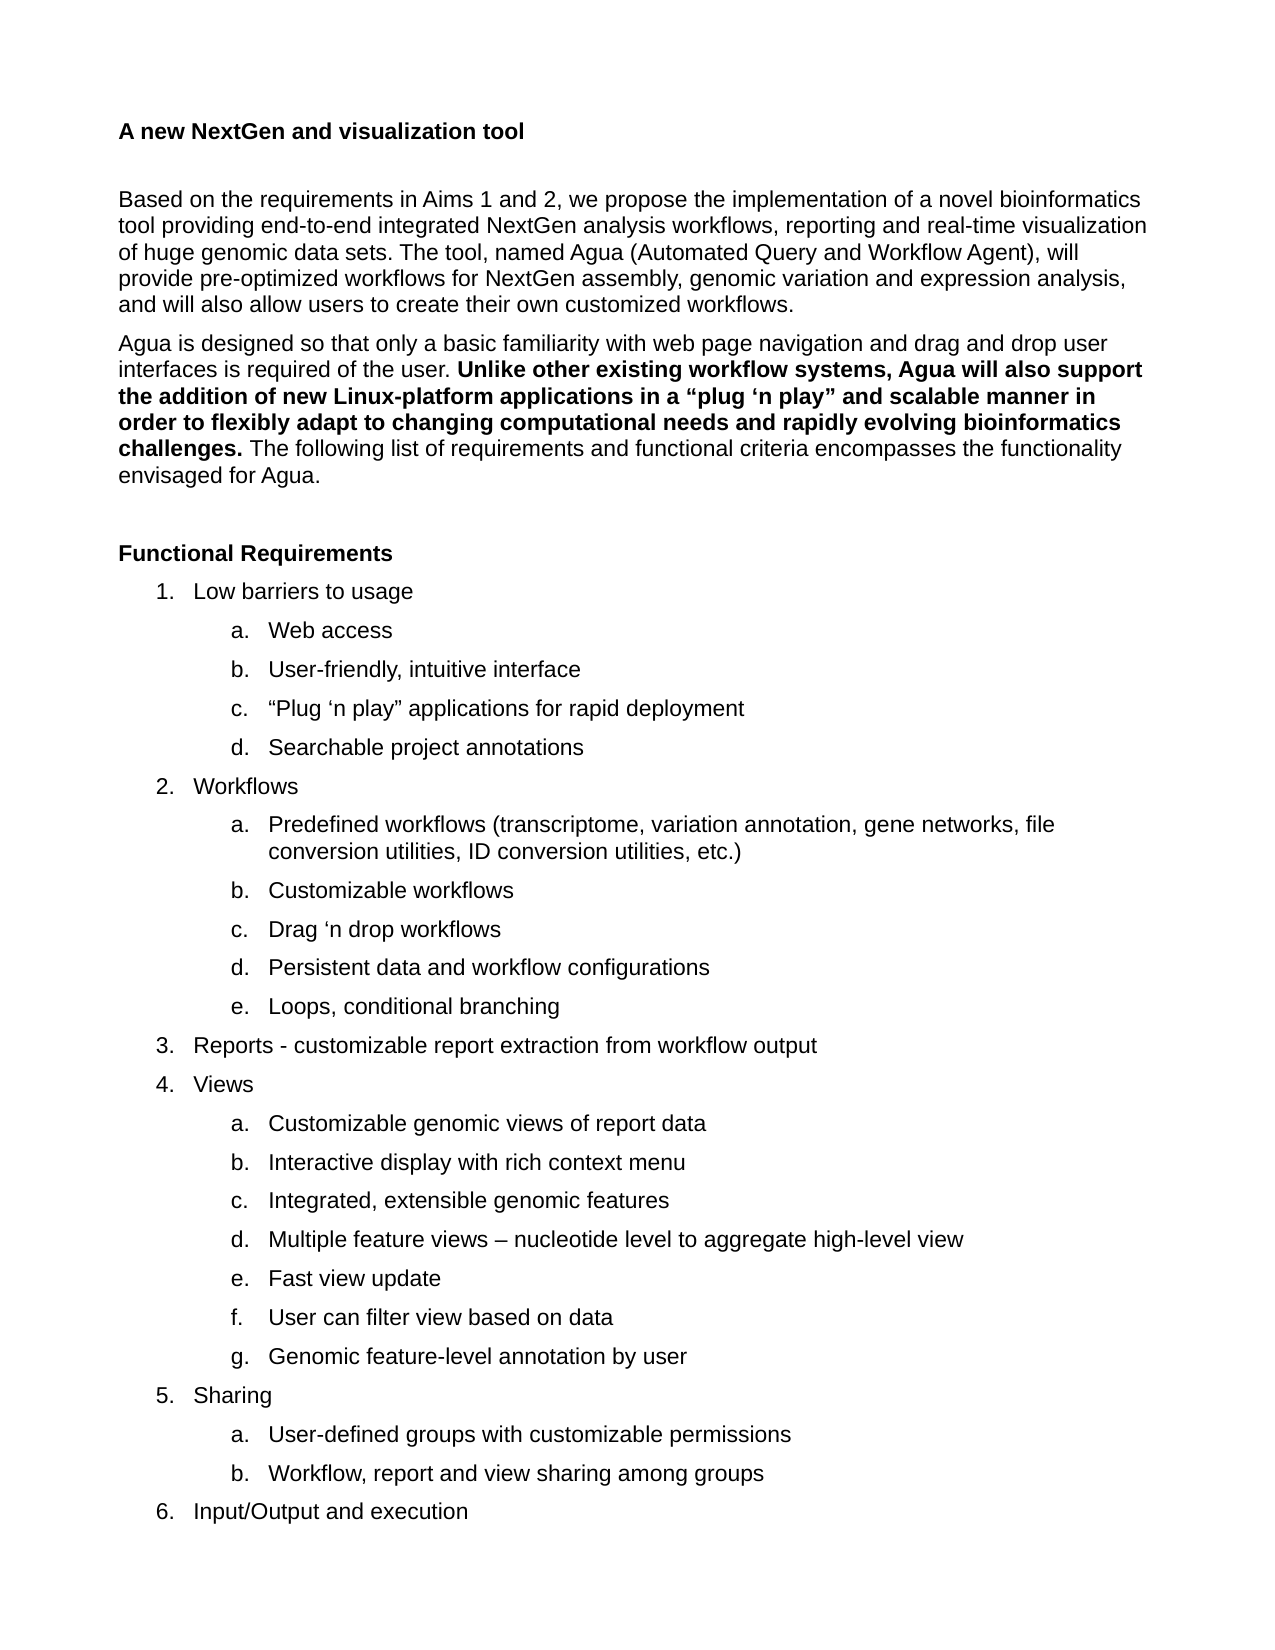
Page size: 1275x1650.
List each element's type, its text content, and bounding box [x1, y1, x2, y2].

list User-friendly, intuitive interface [231, 656, 1157, 682]
list Web access [231, 617, 1157, 643]
list Customizable workflows [231, 877, 1157, 903]
list Interactive display with rich context menu [231, 1149, 1157, 1175]
list Customizable genomic views of report data [231, 1110, 1157, 1136]
list Low barriers to usage [156, 578, 1157, 605]
list Drag ‘n drop workflows [231, 916, 1157, 942]
text Agua is designed so that only a basic familiarity with web page navigation and drag and drop user interfaces is required of the user. Unlike other existing workflow systems, Agua will also support the addition of new Linux-platform applications in a “plug ‘n play” and scalable manner in order to flexibly adapt to changing computational needs and rapidly evolving bioinformatics challenges. The following list of requirements and functional criteria encompasses the functionality envisaged for Agua. [118, 330, 1157, 488]
list Input/Output and execution [156, 1498, 1157, 1525]
list Loops, conditional branching [231, 993, 1157, 1019]
list User-defined groups with customizable permissions [231, 1421, 1157, 1447]
list Genomic feature-level annotation by user [231, 1343, 1157, 1369]
list Multiple feature views – nucleotide level to aggregate high-level view [231, 1226, 1157, 1253]
list Fast view update [231, 1265, 1157, 1292]
list Searchable project annotations [231, 734, 1157, 760]
list User can filter view based on data [231, 1304, 1157, 1330]
list “Plug ‘n play” applications for rapid deployment [231, 695, 1157, 721]
list Integrated, extensible genomic features [231, 1187, 1157, 1214]
list Reports - customizable report extraction from workflow output [156, 1032, 1157, 1058]
list Workflows [156, 773, 1157, 799]
list Persistent data and workflow configurations [231, 954, 1157, 981]
list Workflow, report and view sharing among groups [231, 1459, 1157, 1486]
text A new NextGen and visualization tool [118, 118, 1157, 173]
list Views [156, 1071, 1157, 1097]
list Predefined workflows (transcriptome, variation annotation, gene networks, file conversion utilities, ID conversion utilities, etc.) [231, 811, 1157, 864]
text Based on the requirements in Aims 1 and 2, we propose the implementation of a novel bioinformatics tool providing end-to-end integrated NextGen analysis workflows, reporting and real-time visualization of huge genomic data sets. The tool, named Agua (Automated Query and Workflow Agent), will provide pre-optimized workflows for NextGen assembly, genomic variation and expression analysis, and will also allow users to create their own customized workflows. [118, 186, 1157, 317]
list Sharing [156, 1382, 1157, 1408]
text Functional Requirements [118, 539, 1157, 566]
